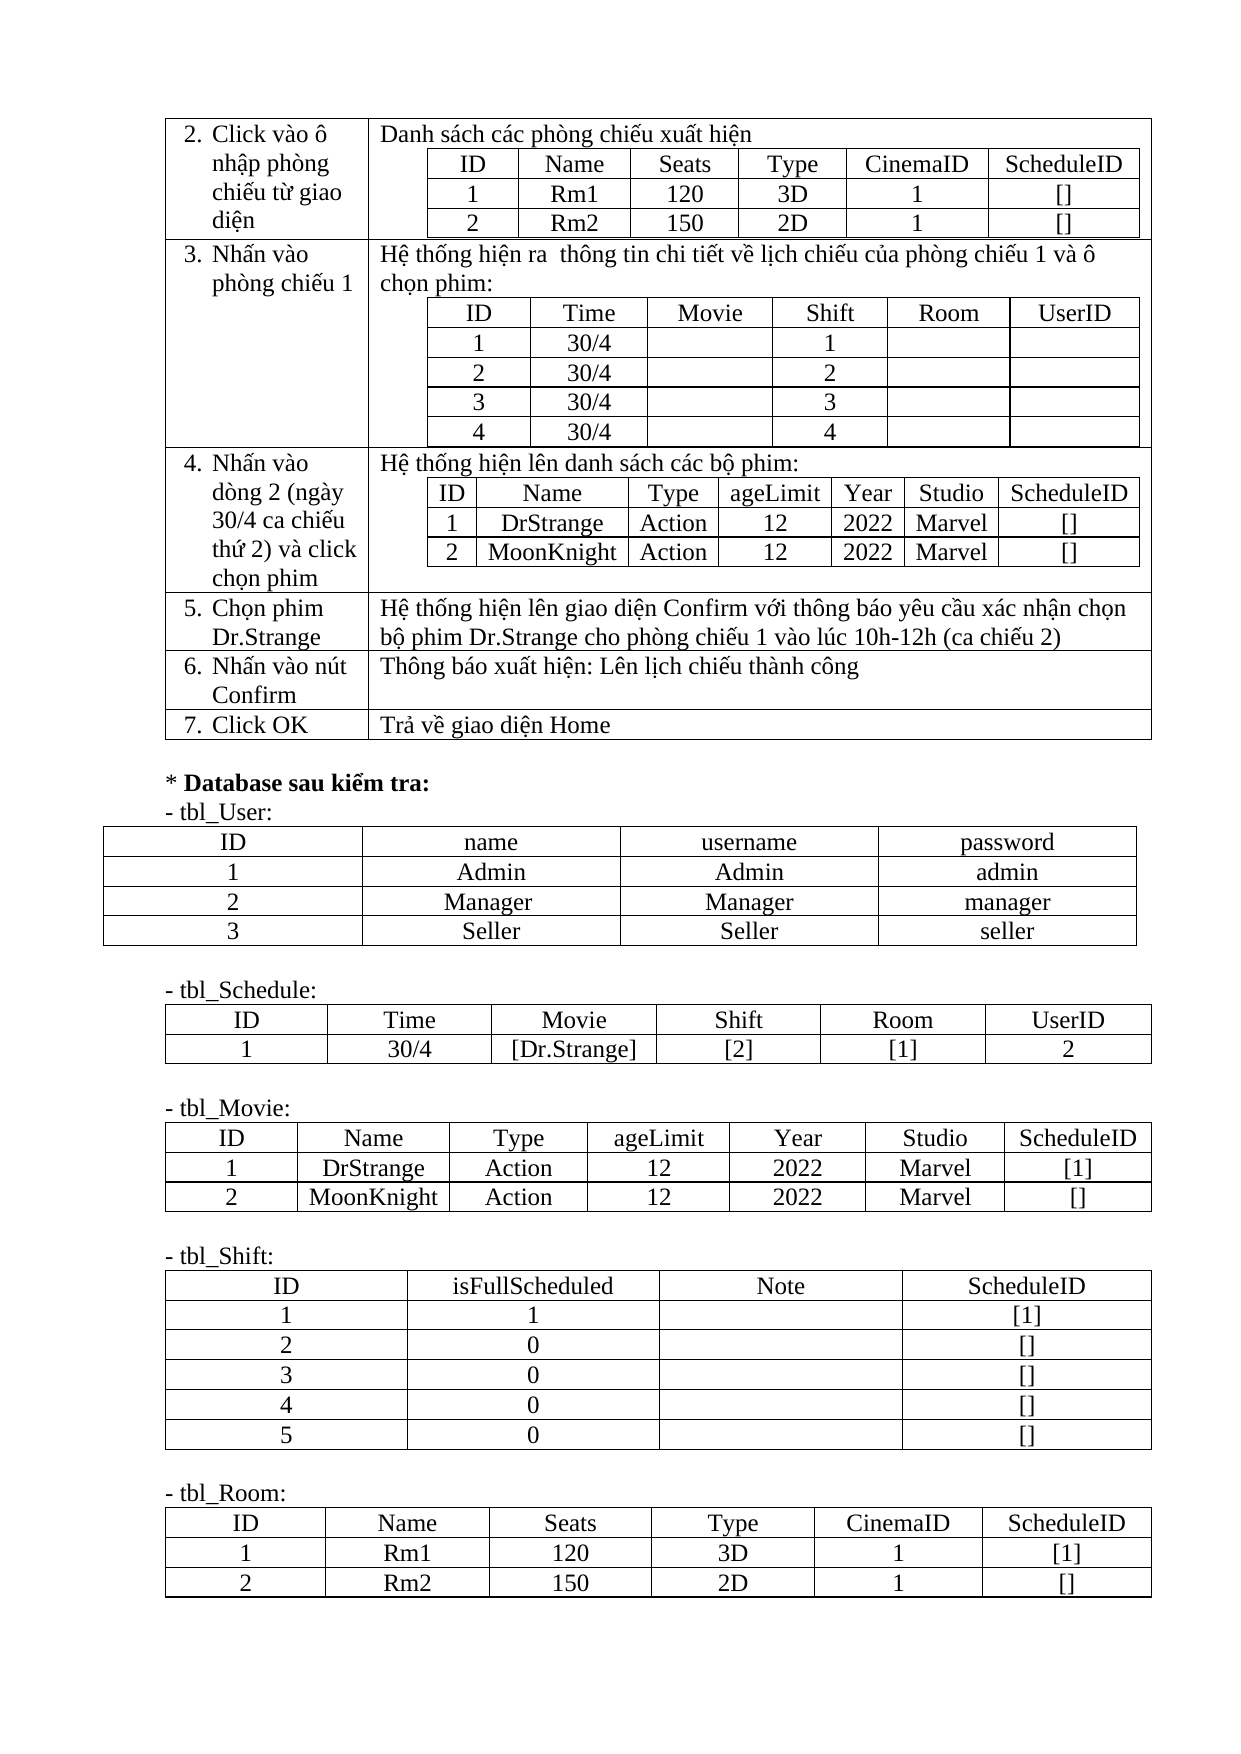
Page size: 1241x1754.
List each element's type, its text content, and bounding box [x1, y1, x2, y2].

table_cell 2D [739, 209, 846, 237]
table_cell [1011, 358, 1139, 386]
table_header Movie [492, 1005, 656, 1033]
table_cell 2022 [832, 508, 904, 536]
table_header Name [519, 149, 630, 178]
table_cell 0 [408, 1360, 659, 1389]
table_cell 3 [166, 1360, 407, 1389]
table_header UserID [1011, 298, 1139, 327]
table_cell 150 [631, 209, 738, 237]
table_header ScheduleID [989, 149, 1139, 178]
table_cell 5 [166, 1420, 407, 1448]
table_cell 3 [104, 916, 362, 945]
table_header username [621, 827, 878, 856]
table_cell [] [989, 209, 1139, 237]
list - tbl_Shift: [165, 1241, 1122, 1270]
table_header name [363, 827, 620, 856]
table_cell 150 [490, 1568, 651, 1596]
table_cell 3D [739, 179, 846, 207]
table_cell Rm2 [326, 1568, 489, 1596]
table_header Room [888, 298, 1009, 327]
table_header Studio [905, 478, 998, 507]
table_header Type [629, 478, 718, 507]
table_cell 3D [652, 1538, 814, 1567]
table_cell Thông báo xuất hiện: Lên lịch chiếu thành công [369, 651, 1151, 709]
table_cell [] [903, 1420, 1151, 1448]
table_header ID [166, 1123, 297, 1152]
table_cell 12 [719, 508, 831, 536]
table_header Name [326, 1508, 489, 1537]
table_header Seats [631, 149, 738, 178]
table_cell 1 [408, 1301, 659, 1329]
table_cell [660, 1420, 902, 1448]
table_cell Click OK [166, 710, 368, 739]
table_cell 4 [428, 417, 530, 446]
table_cell 30/4 [531, 417, 647, 446]
table_header Time [531, 298, 647, 327]
table_cell [1] [821, 1035, 985, 1063]
table_cell [660, 1330, 902, 1359]
table_cell 120 [631, 179, 738, 207]
table_cell Trả về giao diện Home [369, 710, 1151, 739]
table_cell [1] [983, 1538, 1151, 1567]
table_cell Marvel [866, 1183, 1004, 1211]
table_cell [] [903, 1330, 1151, 1359]
table_header ID [166, 1005, 327, 1033]
table_cell 2 [428, 538, 476, 566]
table_cell 4 [166, 1390, 407, 1419]
table_cell [888, 417, 1009, 446]
table_cell 0 [408, 1390, 659, 1419]
table_cell 2 [166, 1183, 297, 1211]
table_cell Admin [621, 857, 878, 886]
table_cell 3 [773, 388, 887, 416]
table_cell 30/4 [531, 328, 647, 357]
table_cell admin [879, 857, 1136, 886]
table_cell [1011, 388, 1139, 416]
table_header Shift [657, 1005, 820, 1033]
table_cell Action [629, 538, 718, 566]
table_cell Rm2 [519, 209, 630, 237]
table_cell Hệ thống hiện ra thông tin chi tiết về lịch chiếu của phòng chiếu 1 và ô chọn phim: [369, 240, 1151, 447]
table_header Year [832, 478, 904, 507]
table_cell Seller [621, 916, 878, 945]
table_header CinemaID [847, 149, 988, 178]
table_cell 2D [652, 1568, 814, 1596]
table_cell Seller [363, 916, 620, 945]
table_cell 1 [428, 508, 476, 536]
table_cell Action [450, 1153, 587, 1181]
table_cell [Dr.Strange] [492, 1035, 656, 1063]
table_header ScheduleID [999, 478, 1139, 507]
table_header Type [450, 1123, 587, 1152]
table_header ID [428, 298, 530, 327]
table_cell 1 [104, 857, 362, 886]
table_cell 30/4 [328, 1035, 491, 1063]
table_cell 1 [428, 328, 530, 357]
table_header ageLimit [719, 478, 831, 507]
table_cell [] [999, 538, 1139, 566]
table_cell Nhấn vào phòng chiếu 1 [166, 240, 368, 447]
table_cell Nhấn vào nút Confirm [166, 651, 368, 709]
table_cell 120 [490, 1538, 651, 1567]
table_cell [] [999, 508, 1139, 536]
table_cell [648, 328, 772, 357]
table_cell Admin [363, 857, 620, 886]
table_cell 0 [408, 1330, 659, 1359]
table_cell Manager [363, 887, 620, 915]
table_cell 2 [166, 1330, 407, 1359]
table_cell 1 [847, 209, 988, 237]
table_cell 30/4 [531, 358, 647, 386]
table_header ScheduleID [1005, 1123, 1151, 1152]
list - tbl_Movie: [165, 1093, 1122, 1122]
table_header Time [328, 1005, 491, 1033]
table_header Studio [866, 1123, 1004, 1152]
table_header ID [166, 1271, 407, 1299]
table_cell 2 [104, 887, 362, 915]
table_header CinemaID [815, 1508, 982, 1537]
table_cell 1 [166, 1538, 325, 1567]
table_cell 12 [588, 1153, 729, 1181]
table_cell [888, 388, 1009, 416]
table_cell 1 [166, 1035, 327, 1063]
table_cell seller [879, 916, 1136, 945]
table_cell Action [450, 1183, 587, 1211]
table_cell 2 [773, 358, 887, 386]
table_header Movie [648, 298, 772, 327]
table_cell 12 [719, 538, 831, 566]
table_header Shift [773, 298, 887, 327]
table_cell Action [629, 508, 718, 536]
table_cell Rm1 [519, 179, 630, 207]
table_cell [660, 1360, 902, 1389]
table_cell MoonKnight [298, 1183, 449, 1211]
table_cell 12 [588, 1183, 729, 1211]
table_cell 4 [773, 417, 887, 446]
table_cell Nhấn vào dòng 2 (ngày 30/4 ca chiếu thứ 2) và click chọn phim [166, 448, 368, 592]
table_cell 2 [428, 209, 518, 237]
table_cell 1 [815, 1568, 982, 1596]
table_cell [1] [903, 1301, 1151, 1329]
table_header Type [739, 149, 846, 178]
table_cell DrStrange [477, 508, 628, 536]
table_cell 2022 [730, 1153, 865, 1181]
table_cell MoonKnight [477, 538, 628, 566]
table_cell [1011, 328, 1139, 357]
table_cell Danh sách các phòng chiếu xuất hiện [369, 119, 1151, 238]
table_header Year [730, 1123, 865, 1152]
table_cell [1011, 417, 1139, 446]
table_cell 2022 [730, 1183, 865, 1211]
table_cell DrStrange [298, 1153, 449, 1181]
table_cell [660, 1301, 902, 1329]
table_cell 2022 [832, 538, 904, 566]
table_cell 1 [166, 1301, 407, 1329]
table_cell [648, 358, 772, 386]
table_cell Marvel [866, 1153, 1004, 1181]
table_header ID [166, 1508, 325, 1537]
table_header Note [660, 1271, 902, 1299]
table_header Room [821, 1005, 985, 1033]
table_cell 1 [166, 1153, 297, 1181]
list - tbl_Schedule: [165, 975, 1122, 1004]
table_cell Marvel [905, 538, 998, 566]
table_cell [1] [1005, 1153, 1151, 1181]
list * Database sau kiểm tra: [165, 768, 1122, 797]
table_header ScheduleID [903, 1271, 1151, 1299]
table_cell Hệ thống hiện lên danh sách các bộ phim: [369, 448, 1151, 592]
table_cell [] [989, 179, 1139, 207]
table_cell Click vào ô nhập phòng chiếu từ giao diện [166, 119, 368, 238]
table_cell 1 [428, 179, 518, 207]
table_cell [] [1005, 1183, 1151, 1211]
table_cell 1 [773, 328, 887, 357]
table_header isFullScheduled [408, 1271, 659, 1299]
table_header UserID [986, 1005, 1151, 1033]
table_cell [2] [657, 1035, 820, 1063]
table_cell 2 [428, 358, 530, 386]
table_cell [] [903, 1390, 1151, 1419]
table_cell 0 [408, 1420, 659, 1448]
table_header password [879, 827, 1136, 856]
table_cell Chọn phim Dr.Strange [166, 593, 368, 650]
table_header ID [428, 149, 518, 178]
table_header Type [652, 1508, 814, 1537]
list - tbl_Room: [165, 1478, 1122, 1507]
list - tbl_User: [165, 797, 1122, 826]
table_cell [888, 328, 1009, 357]
table_cell 1 [815, 1538, 982, 1567]
table_header ScheduleID [983, 1508, 1151, 1537]
table_cell manager [879, 887, 1136, 915]
table_cell 3 [428, 388, 530, 416]
table_header ageLimit [588, 1123, 729, 1152]
table_cell [888, 358, 1009, 386]
table_header ID [104, 827, 362, 856]
table_cell [660, 1390, 902, 1419]
table_cell [648, 417, 772, 446]
table_cell 2 [986, 1035, 1151, 1063]
table_cell Rm1 [326, 1538, 489, 1567]
table_header Name [298, 1123, 449, 1152]
table_cell Manager [621, 887, 878, 915]
table_cell Hệ thống hiện lên giao diện Confirm với thông báo yêu cầu xác nhận chọn bộ phim Dr.Strange cho phòng chiếu 1 vào lúc 10h-12h (ca chiếu 2) [369, 593, 1151, 650]
table_header ID [428, 478, 476, 507]
table_cell 1 [847, 179, 988, 207]
table_header Name [477, 478, 628, 507]
table_cell [648, 388, 772, 416]
table_cell [] [983, 1568, 1151, 1596]
table_header Seats [490, 1508, 651, 1537]
table_cell 2 [166, 1568, 325, 1596]
table_cell Marvel [905, 508, 998, 536]
table_cell [] [903, 1360, 1151, 1389]
table_cell 30/4 [531, 388, 647, 416]
